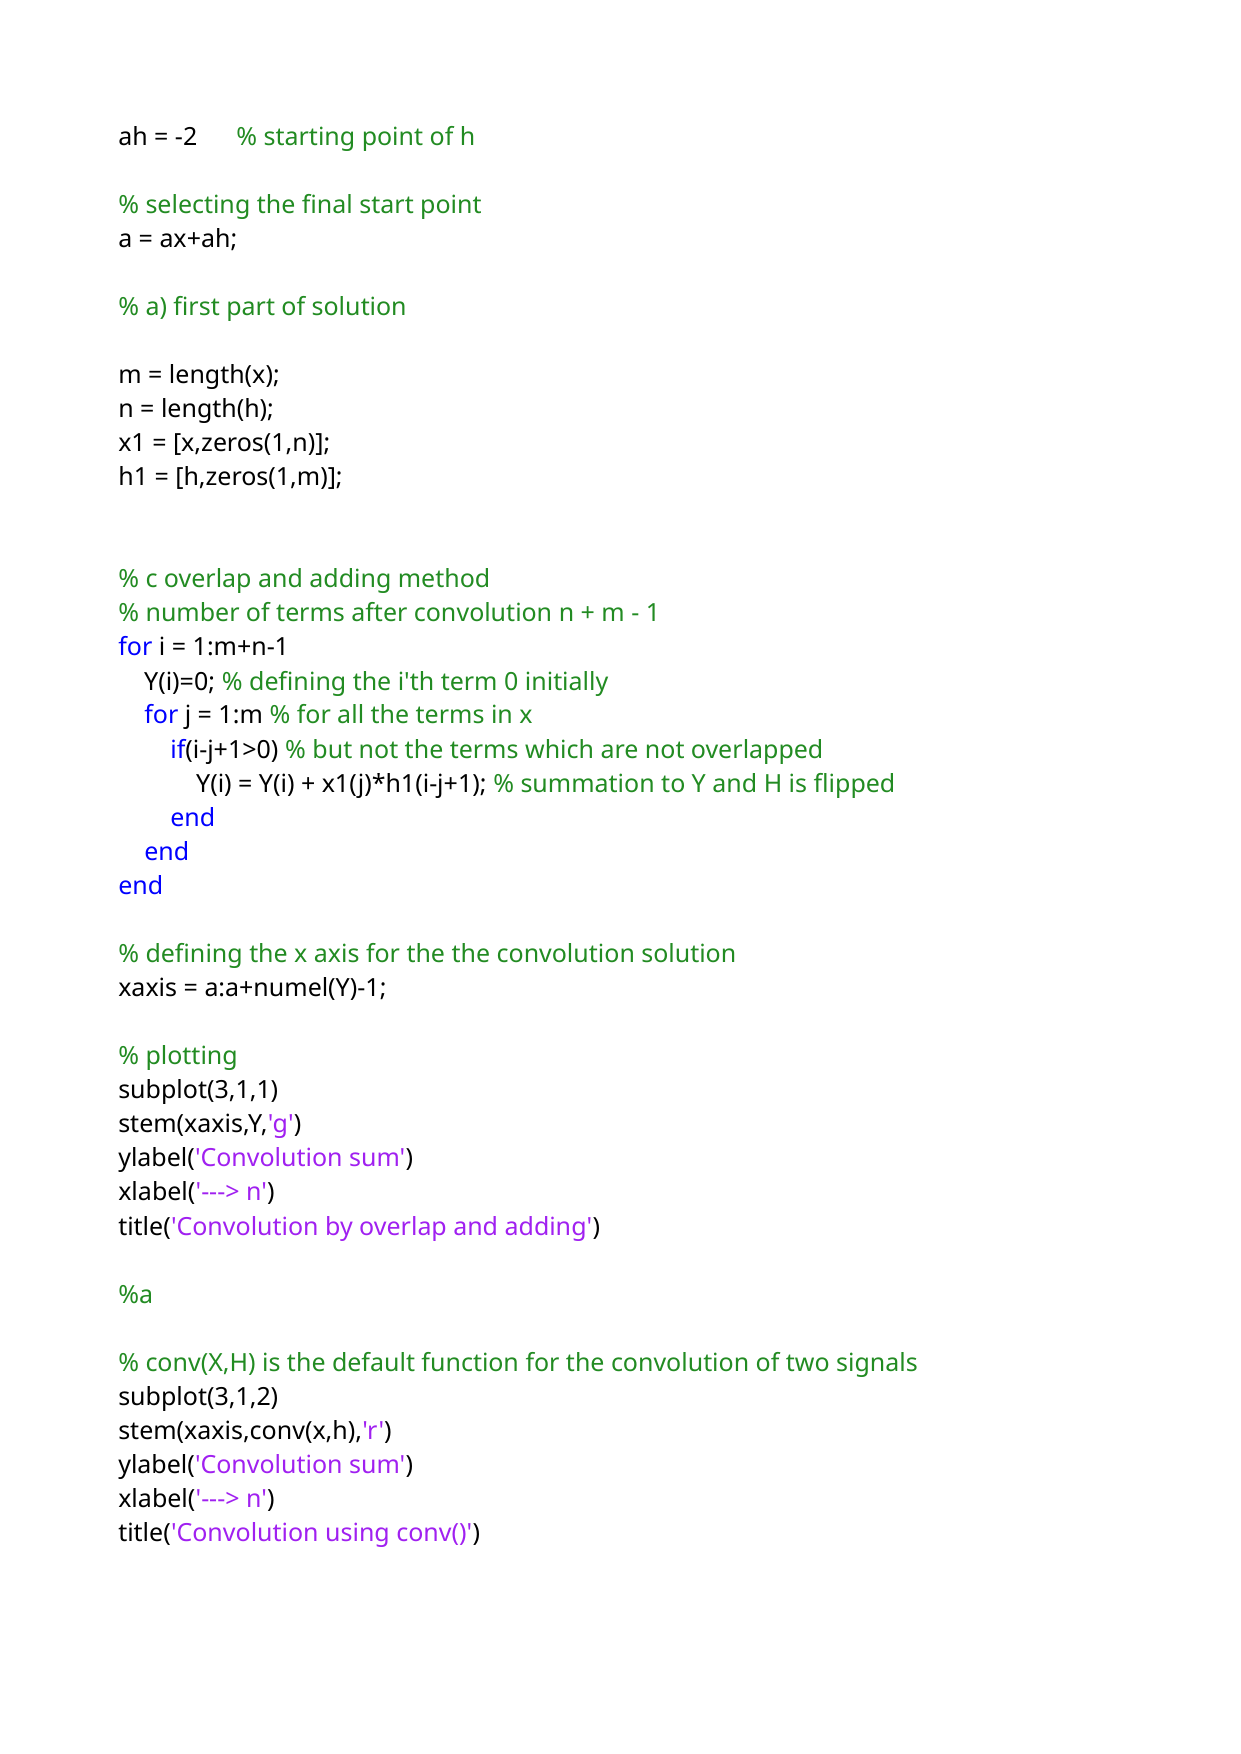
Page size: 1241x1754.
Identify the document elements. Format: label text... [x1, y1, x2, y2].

text n = length(h); [118, 391, 1122, 425]
text ylabel('Convolution sum') [118, 1140, 1122, 1174]
text % c overlap and adding method [118, 561, 1122, 595]
text Y(i) = Y(i) + x1(j)*h1(i-j+1); % summation to Y and H is flipped [118, 765, 1122, 799]
text title('Convolution by overlap and adding') [118, 1208, 1122, 1242]
text stem(xaxis,Y,'g') [118, 1106, 1122, 1140]
text for i = 1:m+n-1 [118, 629, 1122, 663]
text xlabel('---> n') [118, 1174, 1122, 1208]
text x1 = [x,zeros(1,n)]; [118, 425, 1122, 459]
text title('Convolution using conv()') [118, 1515, 1122, 1549]
text m = length(x); [118, 357, 1122, 391]
text xaxis = a:a+numel(Y)-1; [118, 970, 1122, 1004]
text % number of terms after convolution n + m - 1 [118, 595, 1122, 629]
text ylabel('Convolution sum') [118, 1447, 1122, 1481]
text ah = -2 % starting point of h [118, 118, 1122, 152]
text end [118, 799, 1122, 833]
text h1 = [h,zeros(1,m)]; [118, 459, 1122, 493]
text % selecting the final start point [118, 186, 1122, 220]
text xlabel('---> n') [118, 1481, 1122, 1515]
text stem(xaxis,conv(x,h),'r') [118, 1412, 1122, 1447]
text if(i-j+1>0) % but not the terms which are not overlapped [118, 731, 1122, 765]
text end [118, 867, 1122, 902]
text Y(i)=0; % defining the i'th term 0 initially [118, 663, 1122, 697]
text subplot(3,1,2) [118, 1378, 1122, 1412]
text subplot(3,1,1) [118, 1072, 1122, 1106]
text % a) first part of solution [118, 288, 1122, 322]
text % plotting [118, 1038, 1122, 1072]
text %a [118, 1276, 1122, 1310]
text % conv(X,H) is the default function for the convolution of two signals [118, 1344, 1122, 1378]
text end [118, 833, 1122, 867]
text % defining the x axis for the the convolution solution [118, 936, 1122, 970]
text a = ax+ah; [118, 220, 1122, 254]
text for j = 1:m % for all the terms in x [118, 697, 1122, 731]
